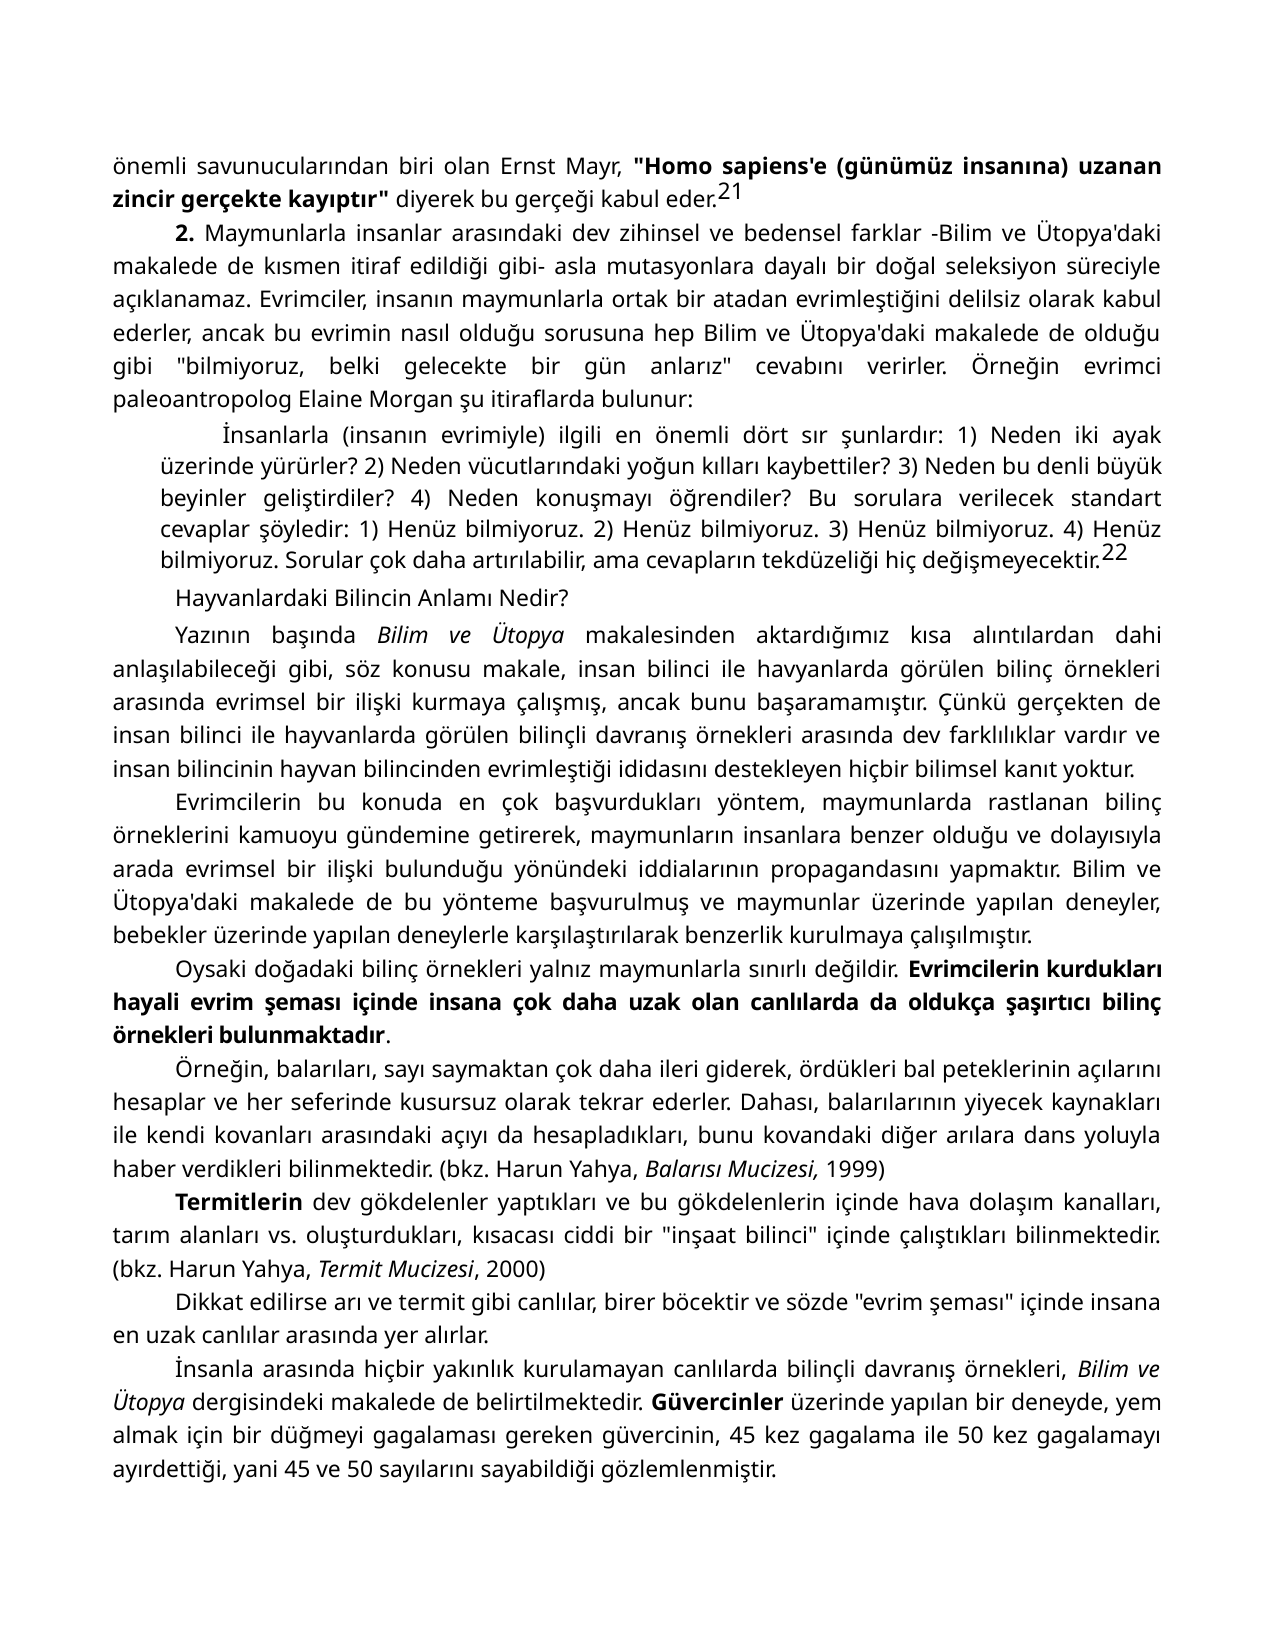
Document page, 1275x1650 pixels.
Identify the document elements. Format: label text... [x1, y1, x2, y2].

text Termitlerin dev gökdelenler yaptıkları ve bu gökdelenlerin içinde hava dolaşım kanalları, tarım alanları vs. oluşturdukları, kısacası ciddi bir "inşaat bilinci" içinde çalıştıkları bilinmektedir. (bkz. Harun Yahya, Termit Mucizesi, 2000) [112, 1184, 1162, 1284]
text Dikkat edilirse arı ve termit gibi canlılar, birer böcektir ve sözde "evrim şeması" içinde insana en uzak canlılar arasında yer alırlar. [112, 1284, 1162, 1350]
text Yazının başında Bilim ve Ütopya makalesinden aktardığımız kısa alıntılardan dahi anlaşılabileceği gibi, söz konusu makale, insan bilinci ile havyanlarda görülen bilinç örnekleri arasında evrimsel bir ilişki kurmaya çalışmış, ancak bunu başaramamıştır. Çünkü gerçekten de insan bilinci ile hayvanlarda görülen bilinçli davranış örnekleri arasında dev farklılıklar vardır ve insan bilincinin hayvan bilincinden evrimleştiği ididasını destekleyen hiçbir bilimsel kanıt yoktur. [112, 617, 1162, 784]
text Evrimcilerin bu konuda en çok başvurdukları yöntem, maymunlarda rastlanan bilinç örneklerini kamuoyu gündemine getirerek, maymunların insanlara benzer olduğu ve dolayısıyla arada evrimsel bir ilişki bulunduğu yönündeki iddialarının propagandasını yapmaktır. Bilim ve Ütopya'daki makalede de bu yönteme başvurulmuş ve maymunlar üzerinde yapılan deneyler, bebekler üzerinde yapılan deneylerle karşılaştırılarak benzerlik kurulmaya çalışılmıştır. [112, 784, 1162, 950]
text İnsanla arasında hiçbir yakınlık kurulamayan canlılarda bilinçli davranış örnekleri, Bilim ve Ütopya dergisindeki makalede de belirtilmektedir. Güvercinler üzerinde yapılan bir deneyde, yem almak için bir düğmeyi gagalaması gereken güvercinin, 45 kez gagalama ile 50 kez gagalamayı ayırdettiği, yani 45 ve 50 sayılarını sayabildiği gözlemlenmiştir. [112, 1350, 1162, 1484]
text Oysaki doğadaki bilinç örnekleri yalnız maymunlarla sınırlı değildir. Evrimcilerin kurdukları hayali evrim şeması içinde insana çok daha uzak olan canlılarda da oldukça şaşırtıcı bilinç örnekleri bulunmaktadır. [112, 950, 1162, 1050]
subtitle Hayvanlardaki Bilincin Anlamı Nedir? [112, 583, 1162, 612]
text 2. Maymunlarla insanlar arasındaki dev zihinsel ve bedensel farklar -Bilim ve Ütopya'daki makalede de kısmen itiraf edildiği gibi- asla mutasyonlara dayalı bir doğal seleksiyon süreciyle açıklanamaz. Evrimciler, insanın maymunlarla ortak bir atadan evrimleştiğini delilsiz olarak kabul ederler, ancak bu evrimin nasıl olduğu sorusuna hep Bilim ve Ütopya'daki makalede de olduğu gibi "bilmiyoruz, belki gelecekte bir gün anlarız" cevabını verirler. Örneğin evrimci paleoantropolog Elaine Morgan şu itiraflarda bulunur: [112, 214, 1162, 414]
text İnsanlarla (insanın evrimiyle) ilgili en önemli dört sır şunlardır: 1) Neden iki ayak üzerinde yürürler? 2) Neden vücutlarındaki yoğun kılları kaybettiler? 3) Neden bu denli büyük beyinler geliştirdiler? 4) Neden konuşmayı öğrendiler? Bu sorulara verilecek standart cevaplar şöyledir: 1) Henüz bilmiyoruz. 2) Henüz bilmiyoruz. 3) Henüz bilmiyoruz. 4) Henüz bilmiyoruz. Sorular çok daha artırılabilir, ama cevapların tekdüzeliği hiç değişmeyecektir.22 [160, 418, 1162, 575]
text önemli savunucularından biri olan Ernst Mayr, "Homo sapiens'e (günümüz insanına) uzanan zincir gerçekte kayıptır" diyerek bu gerçeği kabul eder.21 [112, 148, 1162, 214]
text Örneğin, balarıları, sayı saymaktan çok daha ileri giderek, ördükleri bal peteklerinin açılarını hesaplar ve her seferinde kusursuz olarak tekrar ederler. Dahası, balarılarının yiyecek kaynakları ile kendi kovanları arasındaki açıyı da hesapladıkları, bunu kovandaki diğer arılara dans yoluyla haber verdikleri bilinmektedir. (bkz. Harun Yahya, Balarısı Mucizesi, 1999) [112, 1050, 1162, 1184]
